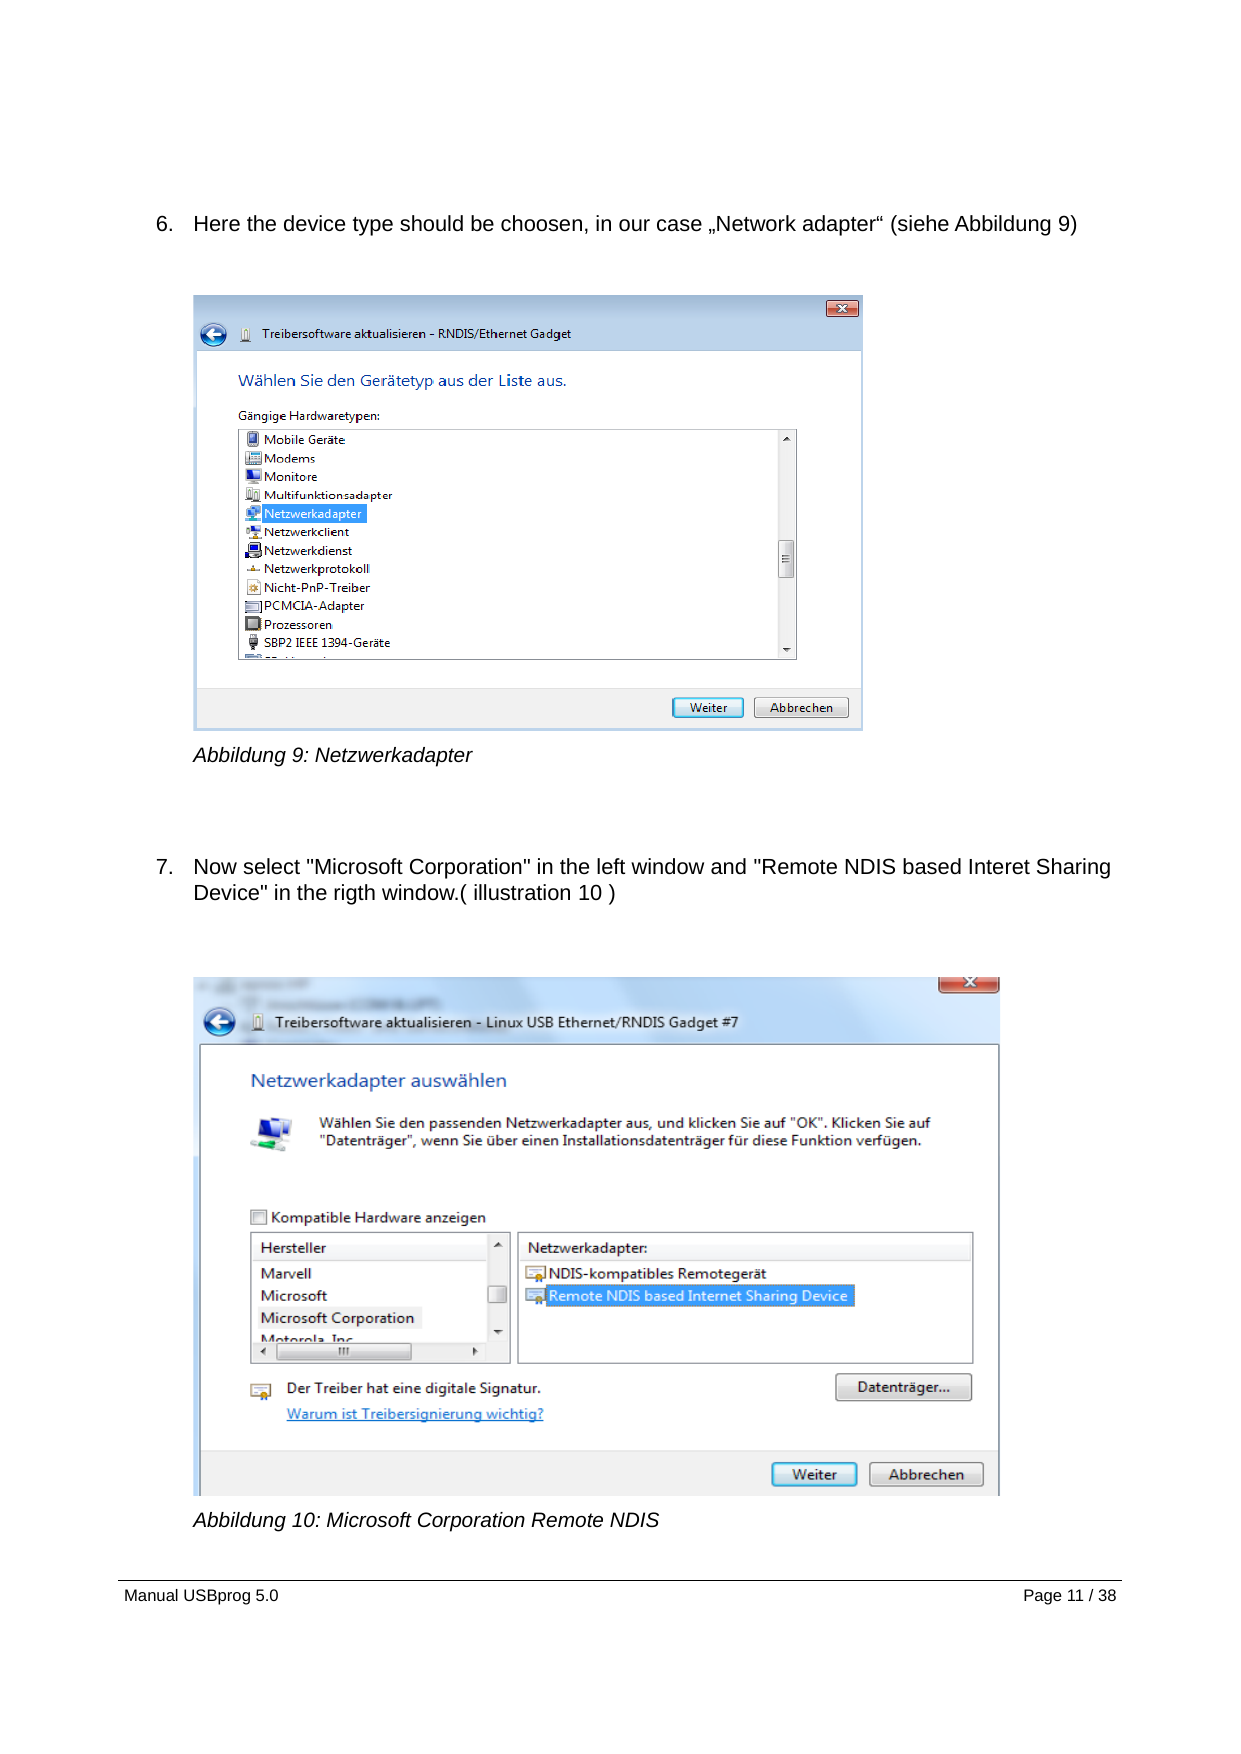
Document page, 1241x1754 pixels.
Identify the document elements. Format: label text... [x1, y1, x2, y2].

list Abbildung 10: Microsoft Corporation Remote NDIS [193, 977, 1025, 1532]
list Abbildung 9: Netzwerkadapter [193, 731, 863, 766]
picture [193, 295, 863, 731]
list Now select "Microsoft Corporation" in the left window and "Remote NDIS based Interet Sharing Device" in the rigth window.( illustration 10 ) [156, 854, 1122, 905]
list Here the device type should be choosen, in our case „Network adapter“ (siehe Abbildung 9) [156, 211, 1122, 766]
picture [193, 977, 1001, 1496]
